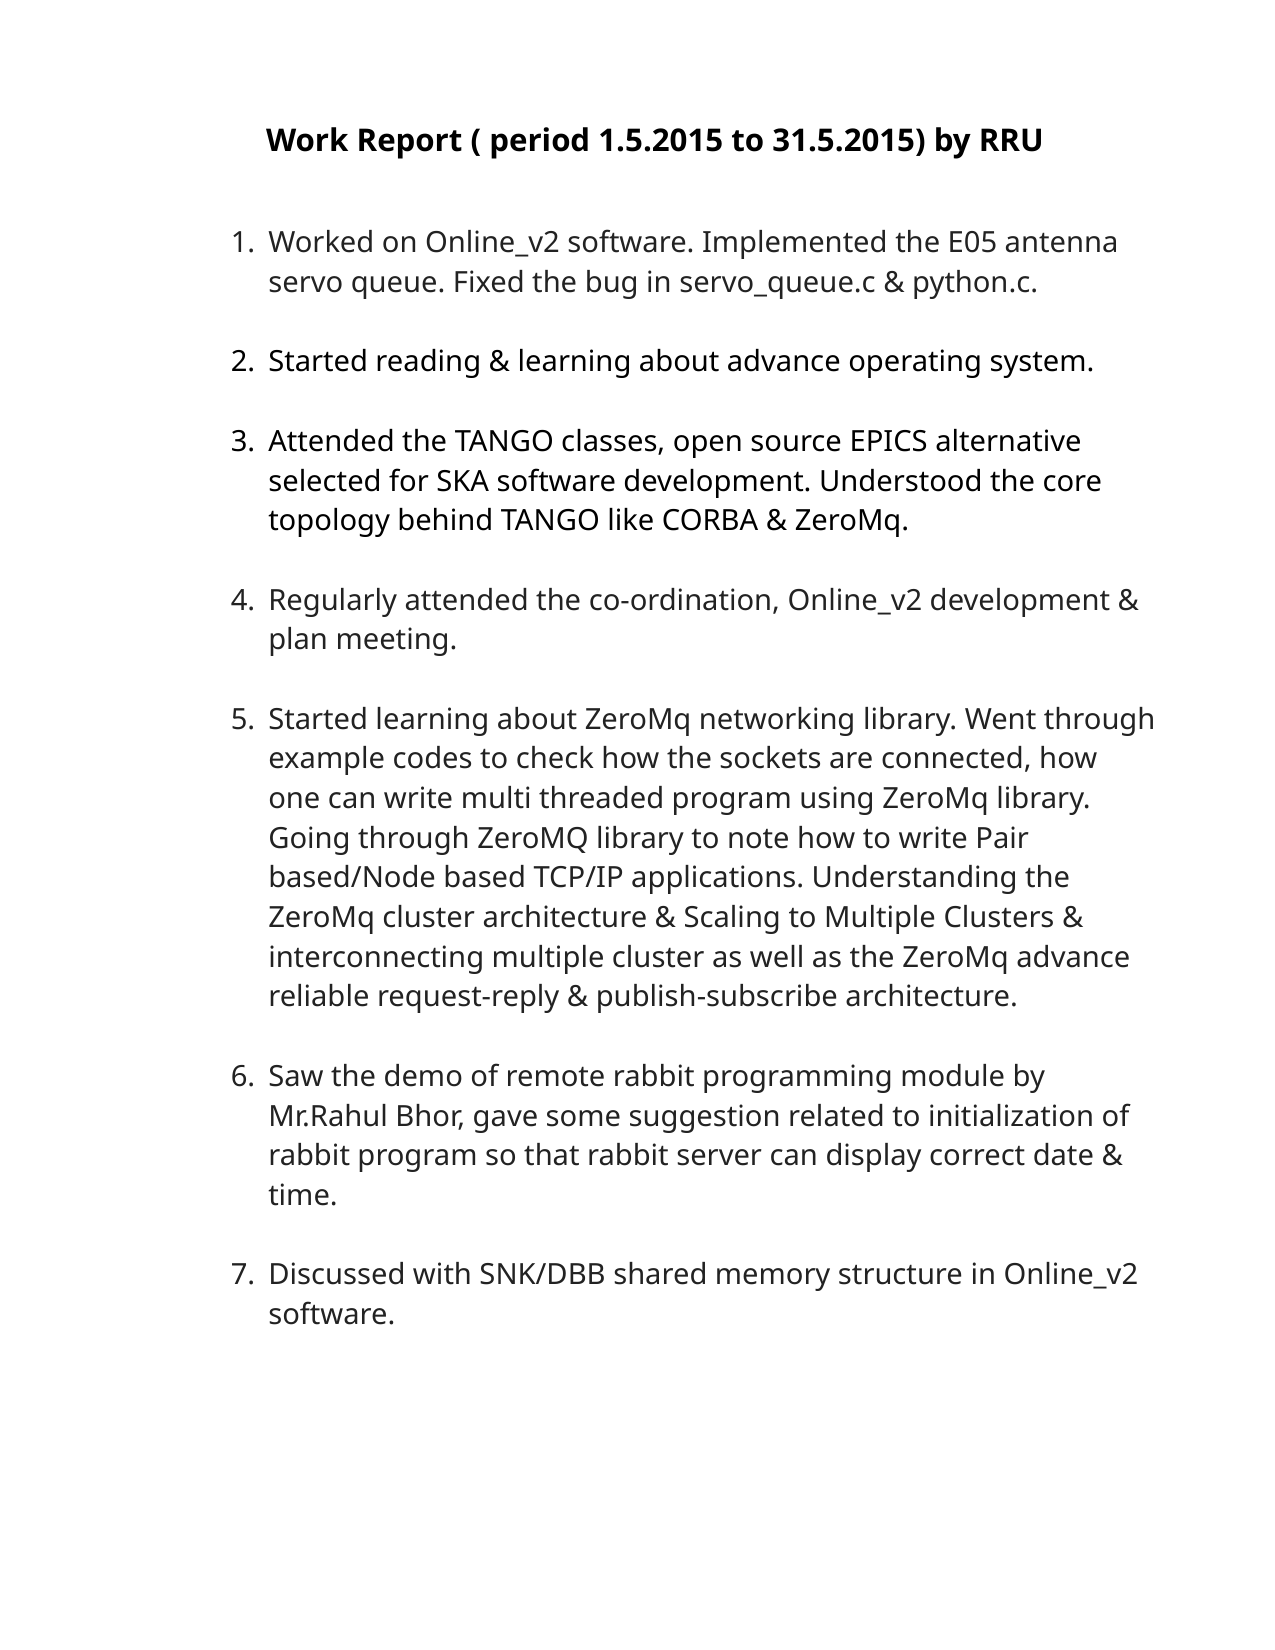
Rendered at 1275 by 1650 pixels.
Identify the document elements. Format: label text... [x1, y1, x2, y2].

list Attended the TANGO classes, open source EPICS alternative selected for SKA software development. Understood the core topology behind TANGO like CORBA & ZeroMq. [231, 420, 1157, 539]
list Started learning about ZeroMq networking library. Went through example codes to check how the sockets are connected, how one can write multi threaded program using ZeroMq library. Going through ZeroMQ library to note how to write Pair based/Node based TCP/IP applications. Understanding the ZeroMq cluster architecture & Scaling to Multiple Clusters & interconnecting multiple cluster as well as the ZeroMq advance reliable request-reply & publish-subscribe architecture. [231, 698, 1157, 1015]
list Discussed with SNK/DBB shared memory structure in Online_v2 software. [231, 1253, 1157, 1333]
list Started reading & learning about advance operating system. [231, 341, 1157, 380]
text Work Report ( period 1.5.2015 to 31.5.2015) by RRU [118, 118, 1157, 161]
list Saw the demo of remote rabbit programming module by Mr.Rahul Bhor, gave some suggestion related to initialization of rabbit program so that rabbit server can display correct date & time. [231, 1055, 1157, 1214]
list Worked on Online_v2 software. Implemented the E05 antenna servo queue. Fixed the bug in servo_queue.c & python.c. [231, 222, 1157, 301]
list Regularly attended the co-ordination, Online_v2 development & plan meeting. [231, 579, 1157, 658]
